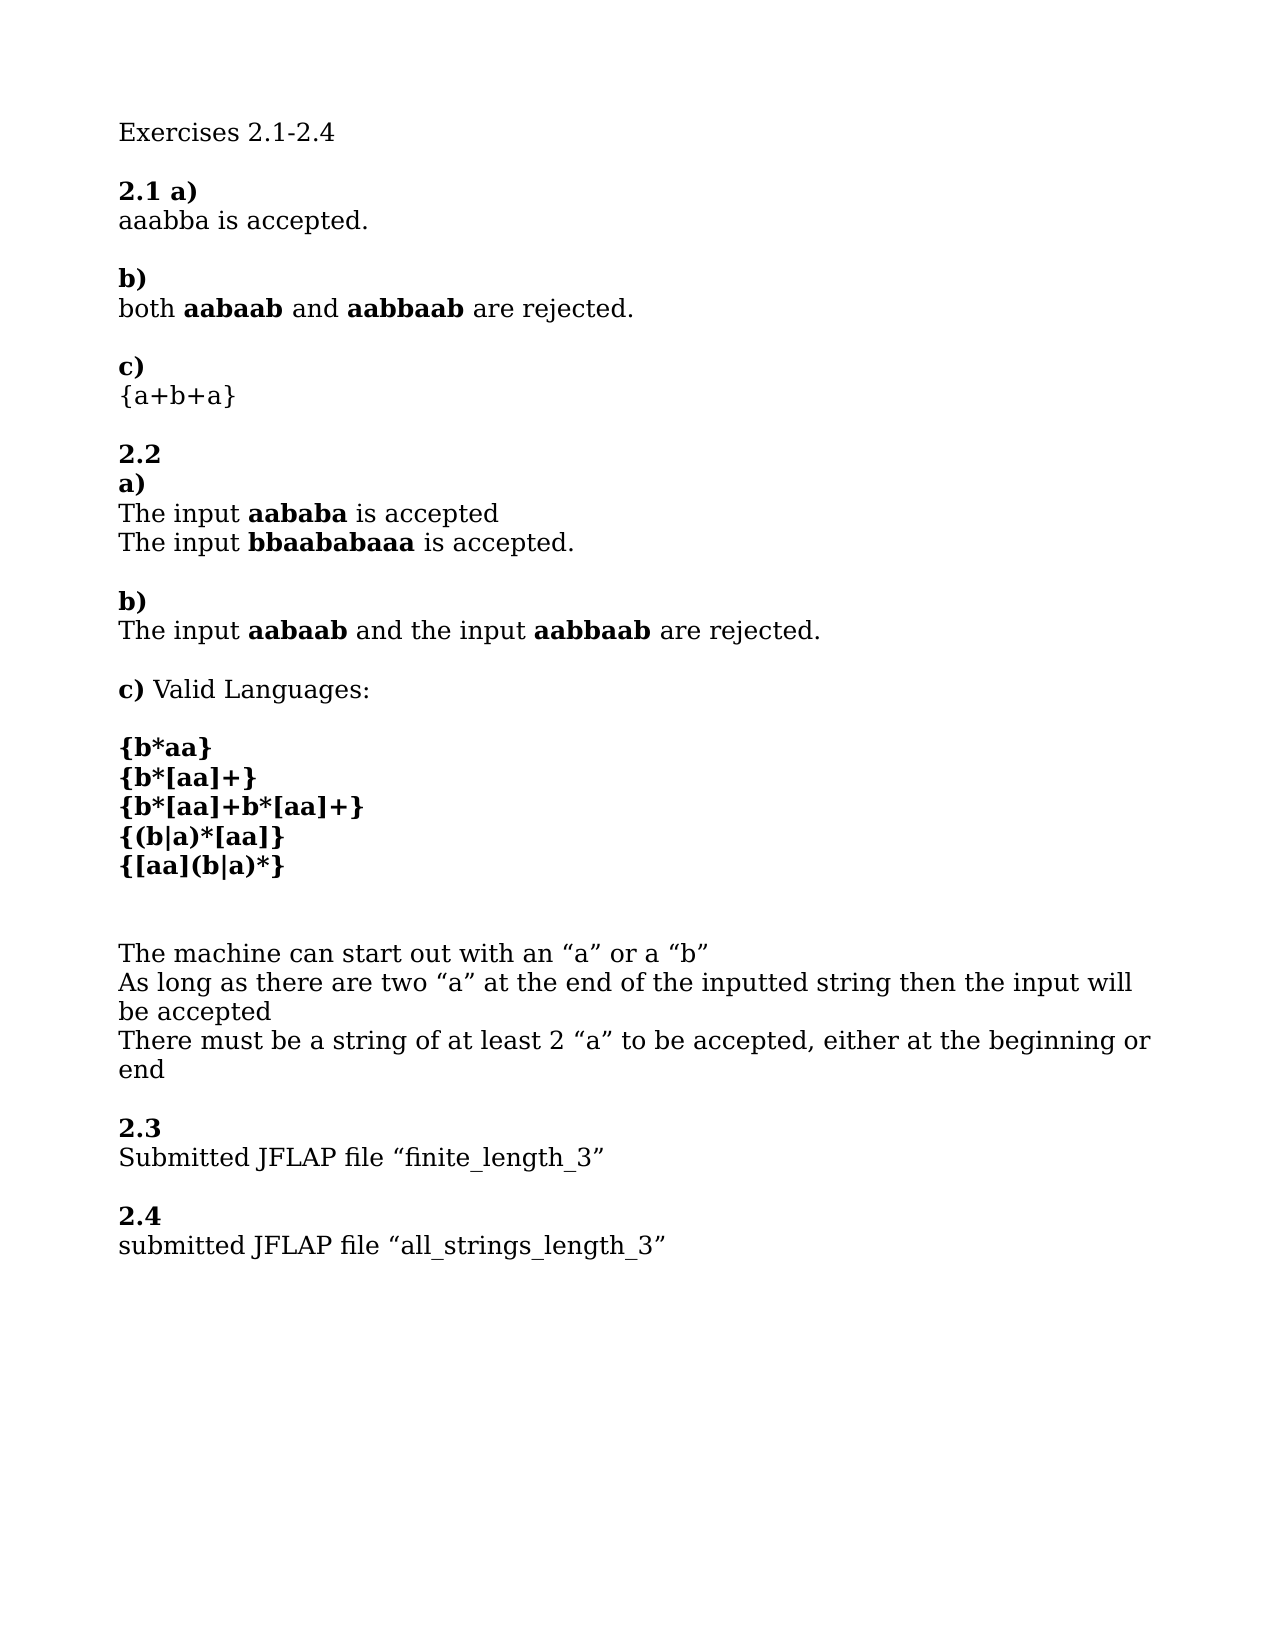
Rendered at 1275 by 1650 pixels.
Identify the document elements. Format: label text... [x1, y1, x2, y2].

text The input aabaab and the input aabbaab are rejected. [118, 616, 1157, 645]
text 2.4 [118, 1202, 1157, 1231]
text The machine can start out with an “a” or a “b” [118, 939, 1157, 968]
text Submitted JFLAP file “finite_length_3” [118, 1143, 1157, 1172]
text {a+b+a} [118, 381, 1157, 411]
text The input bbaababaaa is accepted. [118, 528, 1157, 557]
text {b*aa} [118, 733, 1157, 763]
text {b*[aa]+b*[aa]+} [118, 792, 1157, 821]
text {[aa](b|a)*} [118, 851, 1157, 909]
text c) [118, 352, 1157, 381]
text 2.2 [118, 440, 1157, 469]
text c) Valid Languages: [118, 674, 1157, 704]
text Exercises 2.1-2.4 [118, 118, 1157, 147]
text both aabaab and aabbaab are rejected. [118, 293, 1157, 323]
text As long as there are two “a” at the end of the inputted string then the input will be accepted [118, 968, 1157, 1026]
text There must be a string of at least 2 “a” to be accepted, either at the beginning or end [118, 1026, 1157, 1085]
text a) [118, 469, 1157, 498]
text 2.3 [118, 1114, 1157, 1143]
text submitted JFLAP file “all_strings_length_3” [118, 1231, 1157, 1260]
text b) [118, 587, 1157, 616]
text 2.1 a) [118, 176, 1157, 206]
text aaabba is accepted. [118, 206, 1157, 235]
text {b*[aa]+} [118, 763, 1157, 792]
text b) [118, 264, 1157, 293]
text The input aababa is accepted [118, 498, 1157, 528]
text {(b|a)*[aa]} [118, 821, 1157, 851]
